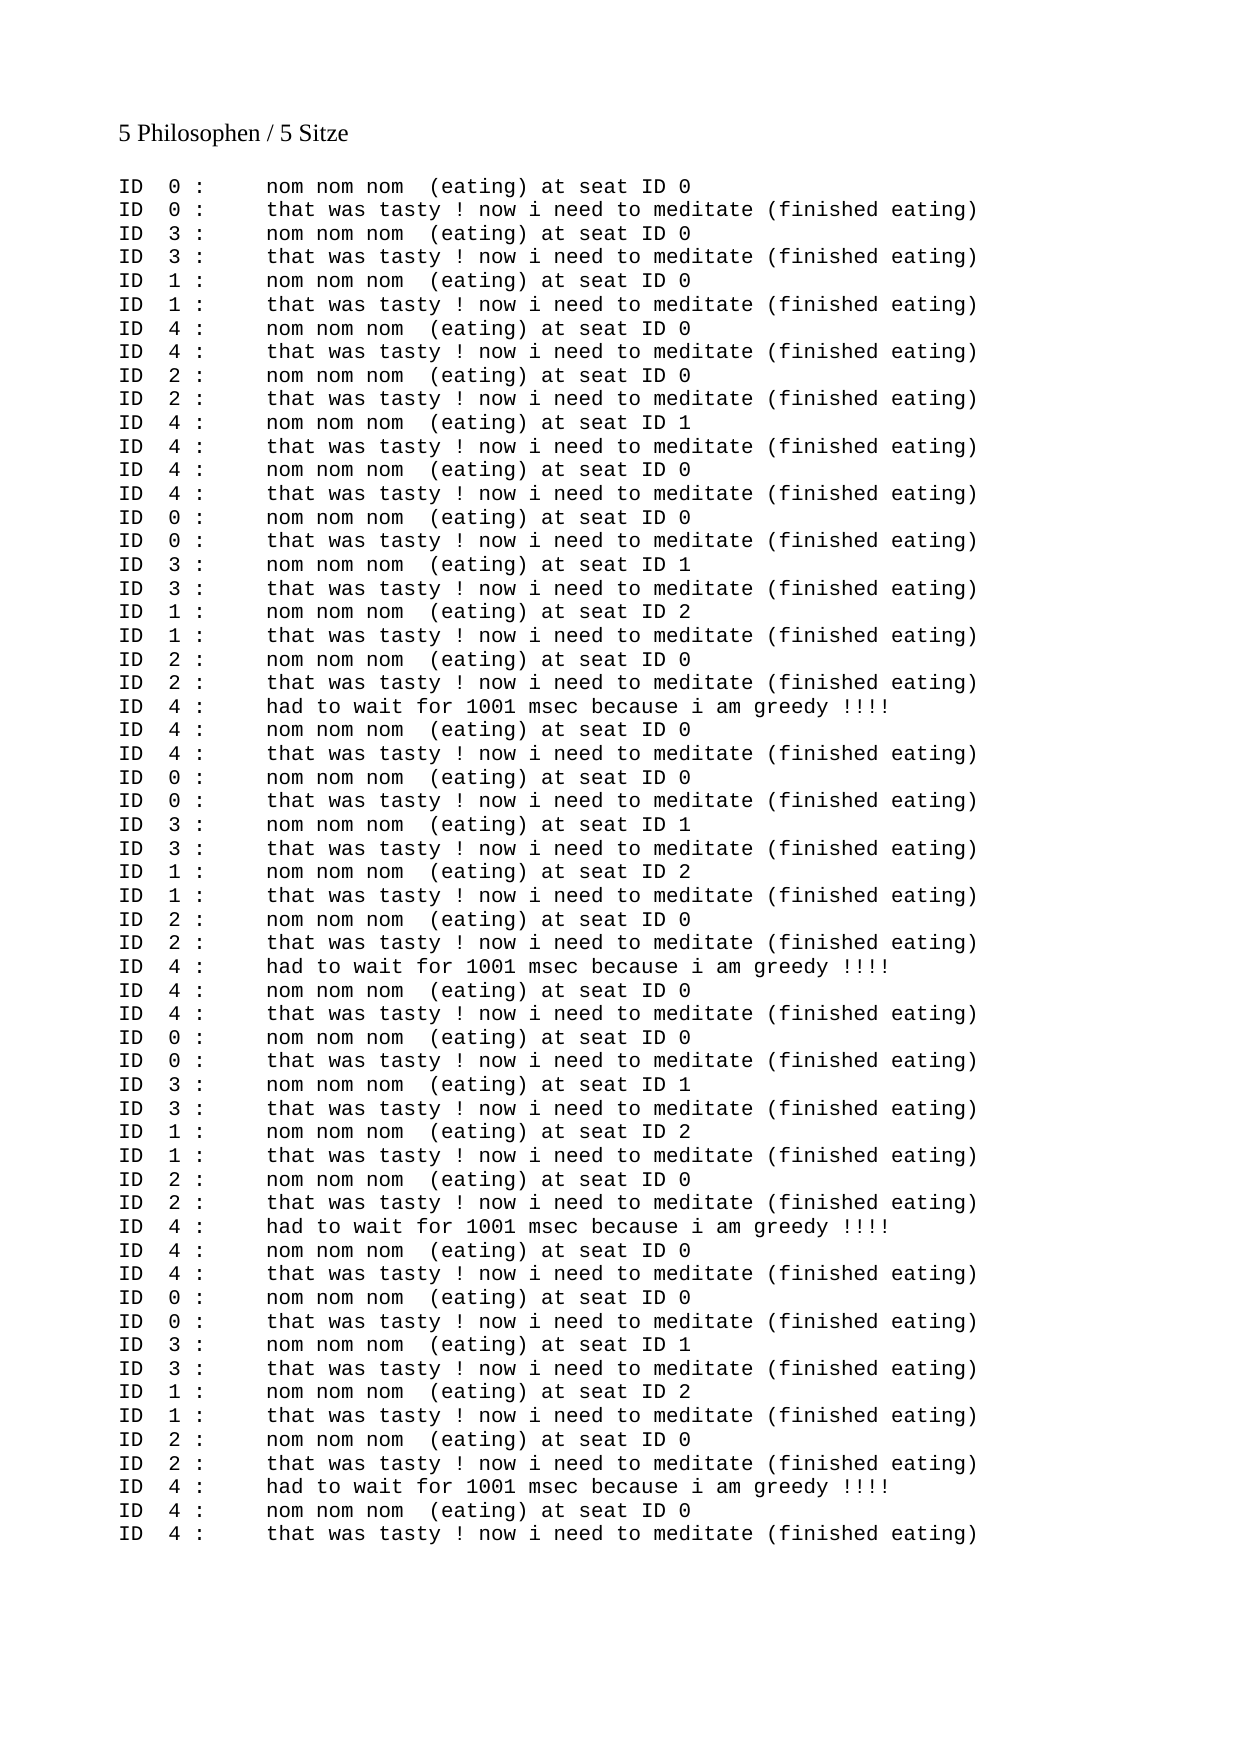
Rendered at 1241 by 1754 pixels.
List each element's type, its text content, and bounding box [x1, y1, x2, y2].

text ID 4 : had to wait for 1001 msec because i am greedy !!!! [118, 696, 1122, 719]
text ID 2 : that was tasty ! now i need to meditate (finished eating) [118, 672, 1122, 696]
text ID 2 : nom nom nom (eating) at seat ID 0 [118, 909, 1122, 932]
text ID 4 : that was tasty ! now i need to meditate (finished eating) [118, 483, 1122, 507]
text ID 0 : nom nom nom (eating) at seat ID 0 [118, 1287, 1122, 1311]
text ID 4 : nom nom nom (eating) at seat ID 1 [118, 412, 1122, 436]
text ID 2 : that was tasty ! now i need to meditate (finished eating) [118, 1452, 1122, 1476]
text ID 4 : had to wait for 1001 msec because i am greedy !!!! [118, 1216, 1122, 1240]
text ID 4 : nom nom nom (eating) at seat ID 0 [118, 979, 1122, 1003]
text ID 2 : that was tasty ! now i need to meditate (finished eating) [118, 388, 1122, 412]
text ID 0 : that was tasty ! now i need to meditate (finished eating) [118, 1311, 1122, 1334]
text ID 1 : nom nom nom (eating) at seat ID 2 [118, 861, 1122, 885]
text ID 2 : nom nom nom (eating) at seat ID 0 [118, 365, 1122, 388]
text ID 0 : that was tasty ! now i need to meditate (finished eating) [118, 1051, 1122, 1074]
text ID 3 : that was tasty ! now i need to meditate (finished eating) [118, 1358, 1122, 1382]
text ID 4 : nom nom nom (eating) at seat ID 0 [118, 1240, 1122, 1263]
text ID 4 : nom nom nom (eating) at seat ID 0 [118, 1500, 1122, 1523]
text ID 1 : that was tasty ! now i need to meditate (finished eating) [118, 1405, 1122, 1429]
text ID 1 : nom nom nom (eating) at seat ID 0 [118, 270, 1122, 294]
text ID 1 : that was tasty ! now i need to meditate (finished eating) [118, 294, 1122, 317]
text ID 4 : that was tasty ! now i need to meditate (finished eating) [118, 743, 1122, 767]
text ID 4 : nom nom nom (eating) at seat ID 0 [118, 719, 1122, 743]
text ID 3 : nom nom nom (eating) at seat ID 1 [118, 1074, 1122, 1098]
text ID 2 : nom nom nom (eating) at seat ID 0 [118, 648, 1122, 672]
text ID 0 : that was tasty ! now i need to meditate (finished eating) [118, 530, 1122, 554]
text ID 0 : that was tasty ! now i need to meditate (finished eating) [118, 790, 1122, 814]
text ID 2 : that was tasty ! now i need to meditate (finished eating) [118, 932, 1122, 956]
text ID 4 : that was tasty ! now i need to meditate (finished eating) [118, 1523, 1122, 1547]
text ID 2 : nom nom nom (eating) at seat ID 0 [118, 1169, 1122, 1192]
text ID 1 : that was tasty ! now i need to meditate (finished eating) [118, 885, 1122, 909]
text ID 3 : that was tasty ! now i need to meditate (finished eating) [118, 1098, 1122, 1121]
text ID 2 : that was tasty ! now i need to meditate (finished eating) [118, 1192, 1122, 1216]
text ID 4 : that was tasty ! now i need to meditate (finished eating) [118, 1003, 1122, 1027]
text ID 0 : nom nom nom (eating) at seat ID 0 [118, 767, 1122, 790]
text ID 4 : nom nom nom (eating) at seat ID 0 [118, 459, 1122, 483]
text ID 3 : that was tasty ! now i need to meditate (finished eating) [118, 578, 1122, 601]
text ID 3 : nom nom nom (eating) at seat ID 0 [118, 223, 1122, 247]
text ID 0 : nom nom nom (eating) at seat ID 0 [118, 176, 1122, 199]
text ID 4 : that was tasty ! now i need to meditate (finished eating) [118, 1263, 1122, 1287]
text ID 4 : had to wait for 1001 msec because i am greedy !!!! [118, 956, 1122, 979]
text ID 4 : that was tasty ! now i need to meditate (finished eating) [118, 436, 1122, 459]
text ID 3 : nom nom nom (eating) at seat ID 1 [118, 814, 1122, 838]
text ID 3 : nom nom nom (eating) at seat ID 1 [118, 554, 1122, 578]
text ID 1 : that was tasty ! now i need to meditate (finished eating) [118, 1145, 1122, 1169]
text ID 4 : had to wait for 1001 msec because i am greedy !!!! [118, 1476, 1122, 1500]
text ID 4 : nom nom nom (eating) at seat ID 0 [118, 317, 1122, 341]
text ID 3 : that was tasty ! now i need to meditate (finished eating) [118, 247, 1122, 270]
text ID 0 : nom nom nom (eating) at seat ID 0 [118, 1027, 1122, 1051]
text 5 Philosophen / 5 Sitze [118, 118, 1122, 147]
text ID 1 : nom nom nom (eating) at seat ID 2 [118, 601, 1122, 625]
text ID 3 : nom nom nom (eating) at seat ID 1 [118, 1334, 1122, 1358]
text ID 0 : that was tasty ! now i need to meditate (finished eating) [118, 199, 1122, 223]
text ID 0 : nom nom nom (eating) at seat ID 0 [118, 507, 1122, 530]
text ID 4 : that was tasty ! now i need to meditate (finished eating) [118, 341, 1122, 365]
text ID 1 : nom nom nom (eating) at seat ID 2 [118, 1121, 1122, 1145]
text ID 2 : nom nom nom (eating) at seat ID 0 [118, 1429, 1122, 1452]
text ID 1 : nom nom nom (eating) at seat ID 2 [118, 1382, 1122, 1405]
text ID 1 : that was tasty ! now i need to meditate (finished eating) [118, 625, 1122, 648]
text ID 3 : that was tasty ! now i need to meditate (finished eating) [118, 838, 1122, 861]
